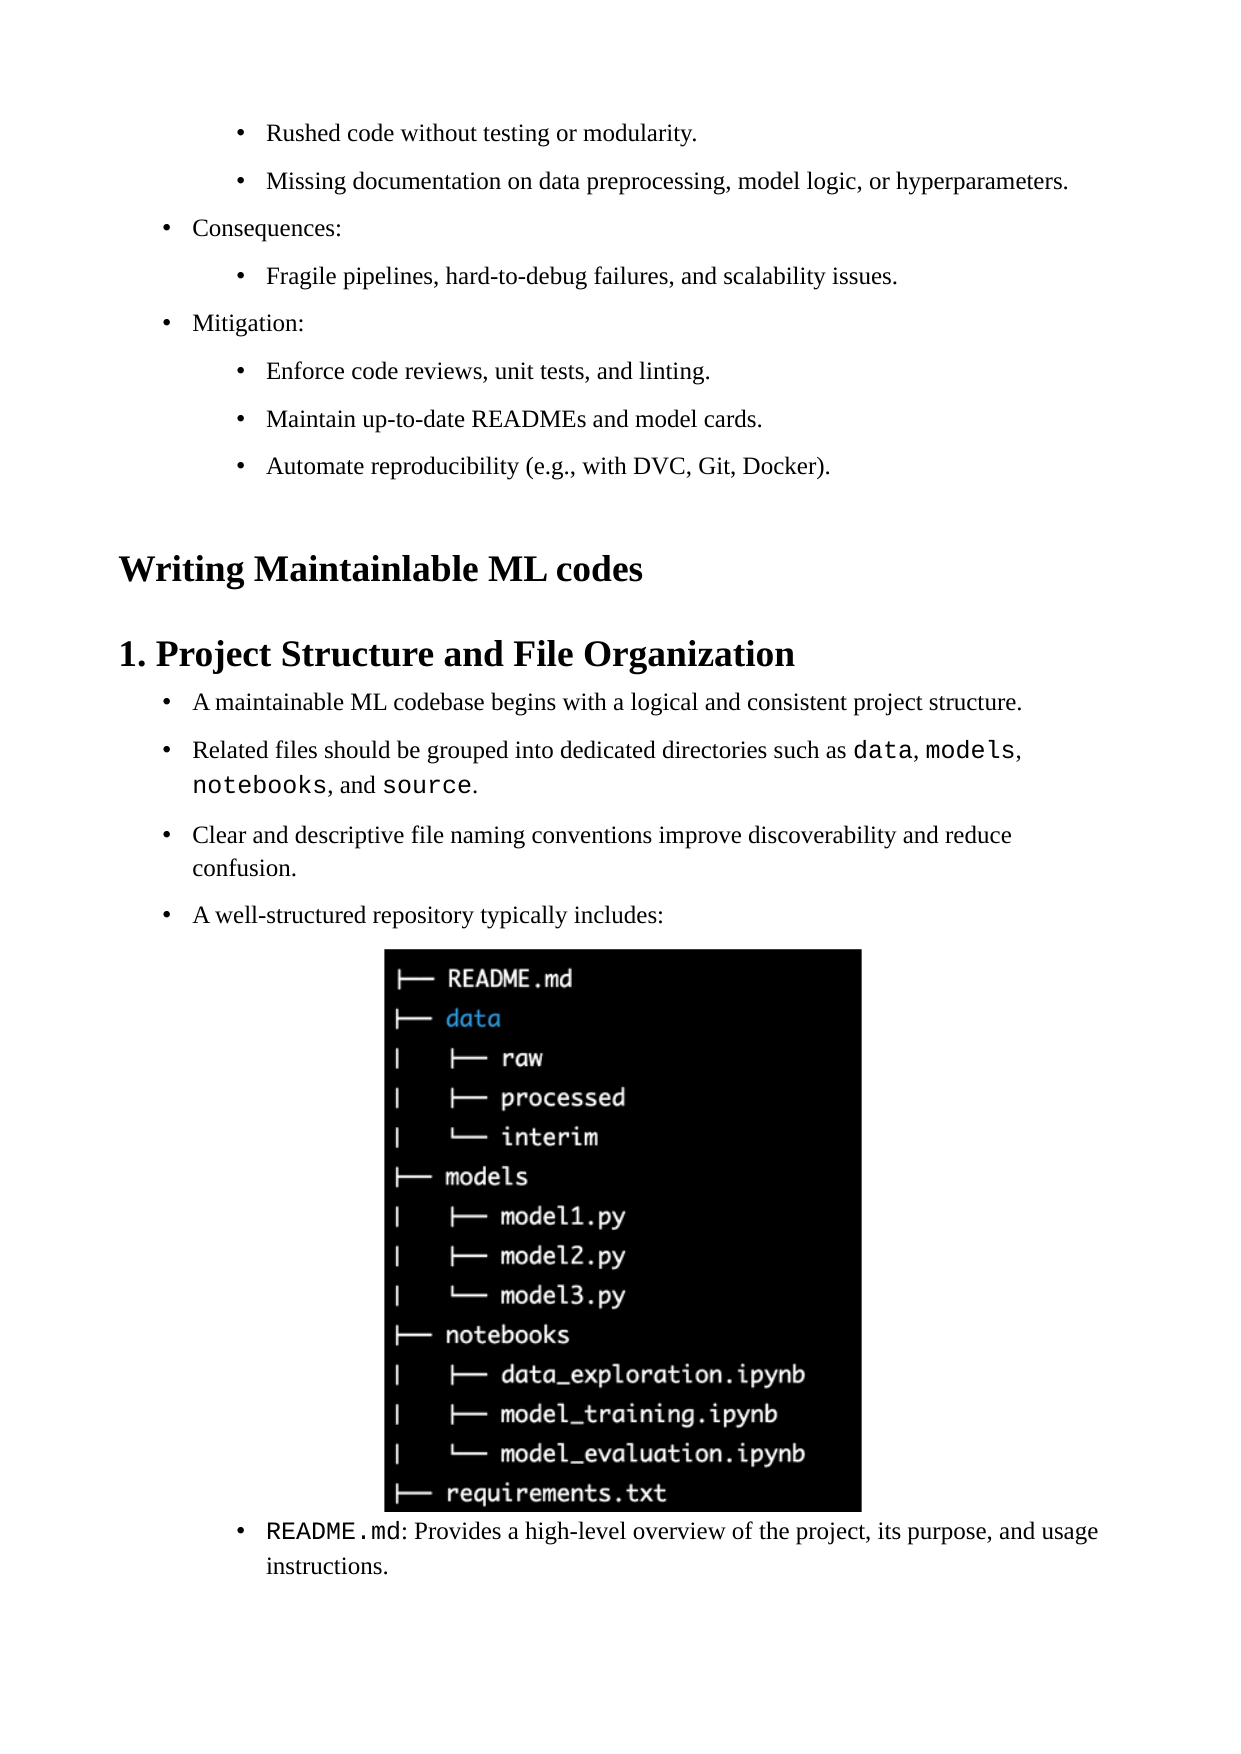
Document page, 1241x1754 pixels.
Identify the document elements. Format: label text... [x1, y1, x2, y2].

list A maintainable ML codebase begins with a logical and consistent project structure. [162, 687, 1122, 716]
list Related files should be grouped into dedicated directories such as data, models, notebooks, and source. [162, 735, 1122, 801]
list Fragile pipelines, hard-to-debug failures, and scalability issues. [236, 261, 1122, 290]
picture [378, 948, 862, 1512]
list README.md: Provides a high-level overview of the project, its purpose, and usage instructions. [236, 948, 1122, 1580]
text Writing Maintainlable ML codes [118, 547, 1122, 590]
list Enforce code reviews, unit tests, and linting. [236, 356, 1122, 385]
list Maintain up-to-date READMEs and model cards. [236, 404, 1122, 432]
list Rushed code without testing or modularity. [236, 118, 1122, 147]
list Clear and descriptive file naming conventions improve discoverability and reduce confusion. [162, 820, 1122, 882]
subtitle 1. Project Structure and File Organization [118, 632, 1122, 675]
list Automate reproducibility (e.g., with DVC, Git, Docker). [236, 451, 1122, 480]
list Consequences: [162, 213, 1122, 242]
list A well-structured repository typically includes: [162, 901, 1122, 929]
list Mitigation: [162, 308, 1122, 337]
list Missing documentation on data preprocessing, model logic, or hyperparameters. [236, 166, 1122, 194]
